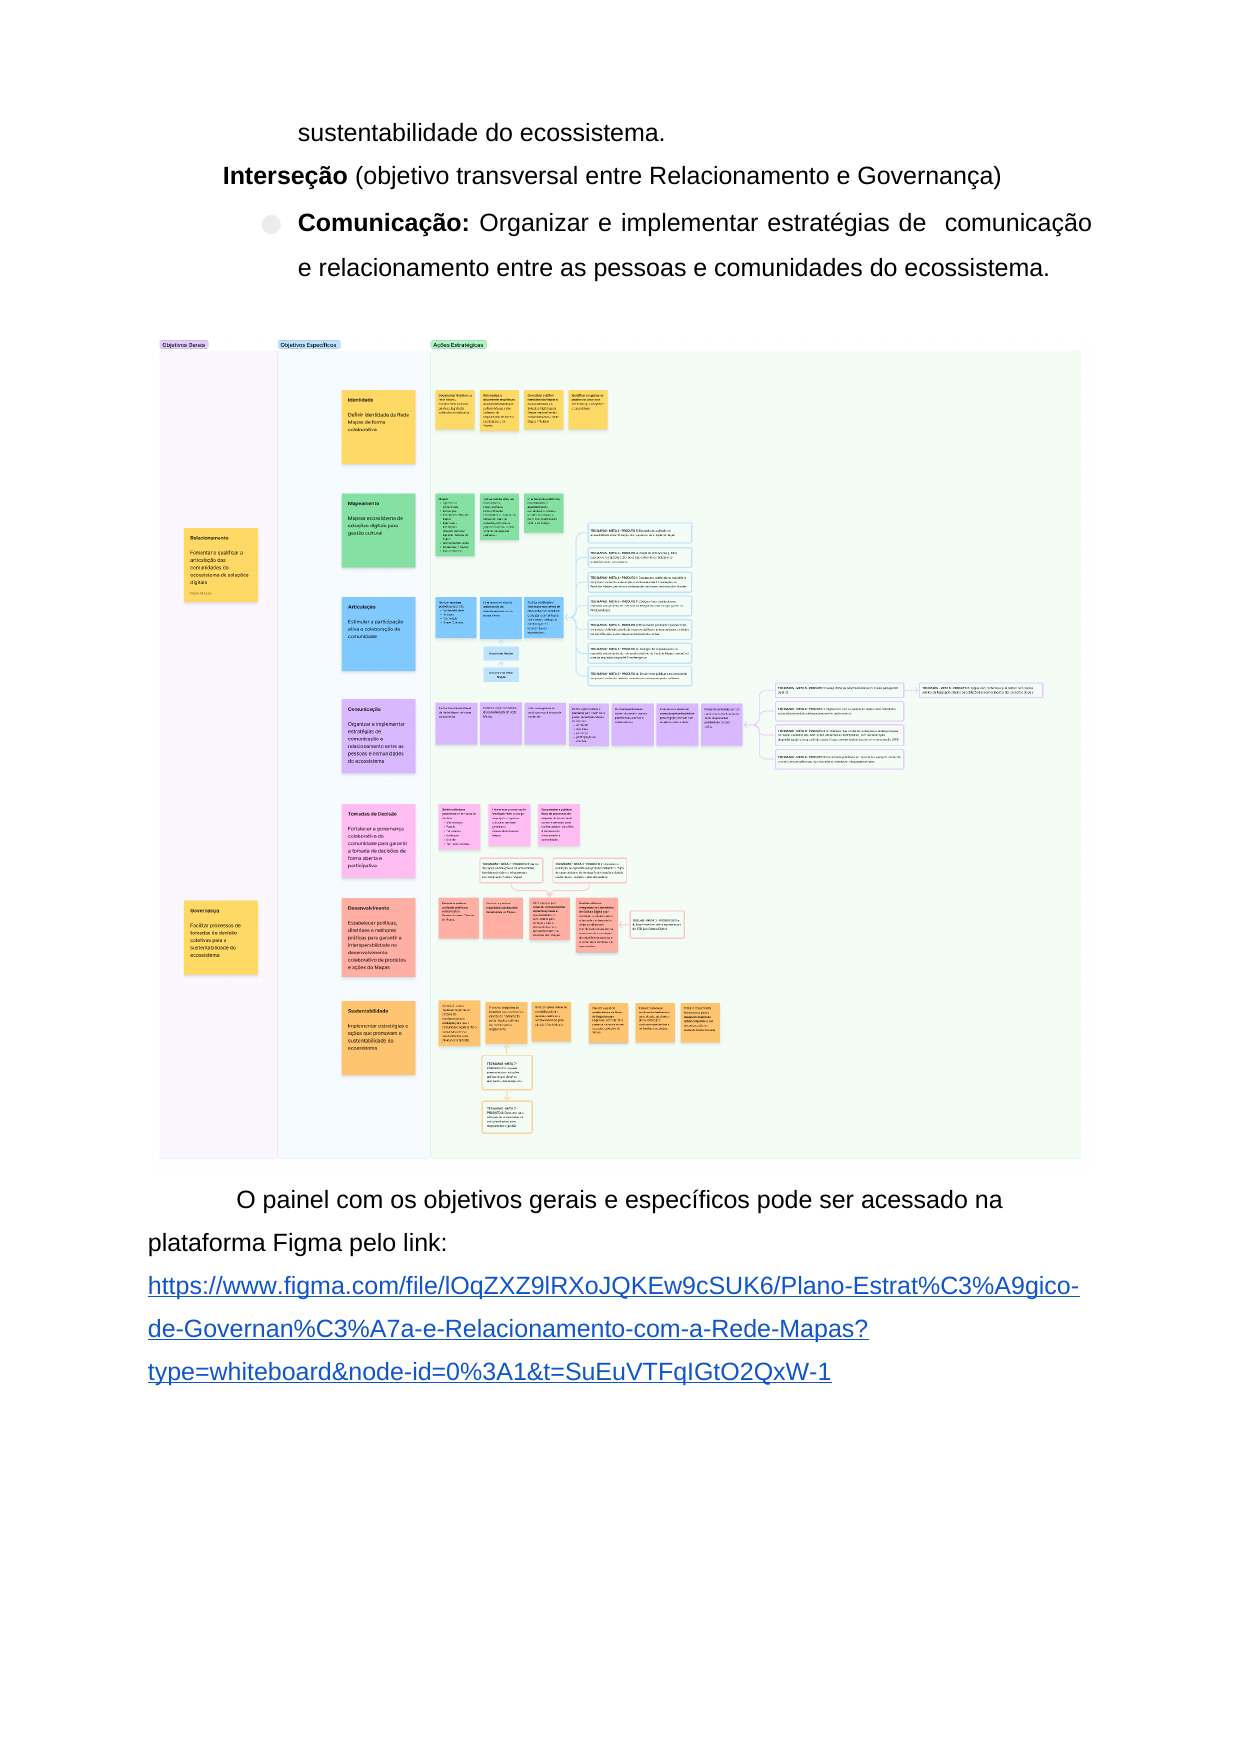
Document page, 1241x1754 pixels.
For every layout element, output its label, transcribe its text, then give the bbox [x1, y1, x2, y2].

picture [147, 338, 1093, 1171]
text Interseção (objetivo transversal entre Relacionamento e Governança) [223, 161, 1093, 190]
list sustentabilidade do ecossistema. [260, 118, 1093, 147]
text O painel com os objetivos gerais e específicos pode ser acessado na plataforma Figma pelo link: https://www.figma.com/file/lOqZXZ9lRXoJQKEw9cSUK6/Plano-Estrat%C3%A9gico-de-Governan%C3%A7a-e-Relacionamento-com-a-Rede-Mapas?type=whiteboard&node-id=0%3A1&t=SuEuVTFqIGtO2QxW-1 [148, 1184, 1093, 1386]
list Comunicação: Organizar e implementar estratégias de comunicação e relacionamento entre as pessoas e comunidades do ecossistema. [260, 204, 1093, 281]
